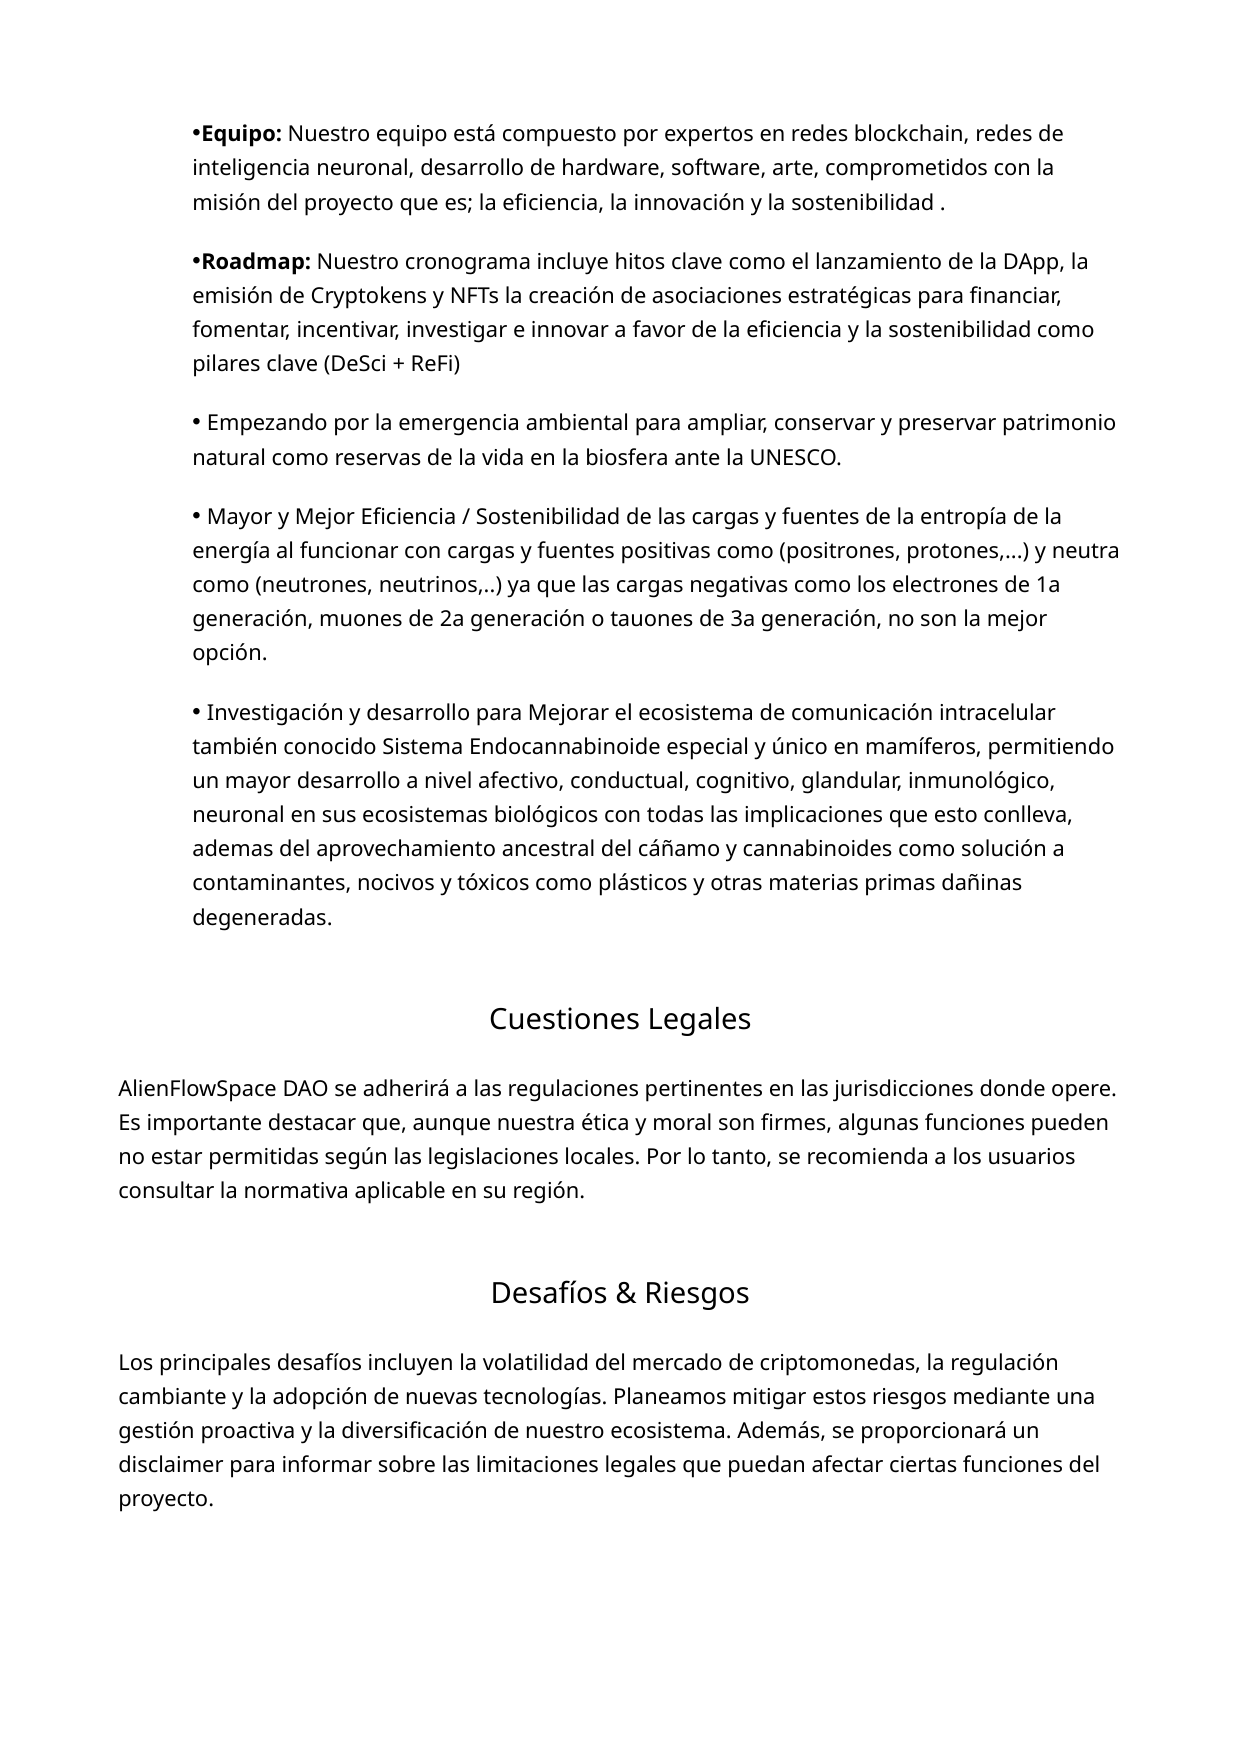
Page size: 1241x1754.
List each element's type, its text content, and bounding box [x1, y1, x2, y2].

list Investigación y desarrollo para Mejorar el ecosistema de comunicación intracelular también conocido Sistema Endocannabinoide especial y único en mamíferos, permitiendo un mayor desarrollo a nivel afectivo, conductual, cognitivo, glandular, inmunológico, neuronal en sus ecosistemas biológicos con todas las implicaciones que esto conlleva, ademas del aprovechamiento ancestral del cáñamo y cannabinoides como solución a contaminantes, nocivos y tóxicos como plásticos y otras materias primas dañinas degeneradas. [118, 696, 1122, 931]
list Equipo: Nuestro equipo está compuesto por expertos en redes blockchain, redes de inteligencia neuronal, desarrollo de hardware, software, arte, comprometidos con la misión del proyecto que es; la eficiencia, la innovación y la sostenibilidad . [118, 118, 1122, 216]
list Empezando por la emergencia ambiental para ampliar, conservar y preservar patrimonio natural como reservas de la vida en la biosfera ante la UNESCO. [118, 407, 1122, 471]
list Mayor y Mejor Eficiencia / Sostenibilidad de las cargas y fuentes de la entropía de la energía al funcionar con cargas y fuentes positivas como (positrones, protones,...) y neutra como (neutrones, neutrinos,..) ya que las cargas negativas como los electrones de 1a generación, muones de 2a generación o tauones de 3a generación, no son la mejor opción. [118, 501, 1122, 667]
subtitle Desafíos & Riesgos [118, 1272, 1122, 1312]
list Roadmap: Nuestro cronograma incluye hitos clave como el lanzamiento de la DApp, la emisión de Cryptokens y NFTs la creación de asociaciones estratégicas para financiar, fomentar, incentivar, investigar e innovar a favor de la eficiencia y la sostenibilidad como pilares clave (DeSci + ReFi) [118, 246, 1122, 378]
text AlienFlowSpace DAO se adherirá a las regulaciones pertinentes en las jurisdicciones donde opere. Es importante destacar que, aunque nuestra ética y moral son firmes, algunas funciones pueden no estar permitidas según las legislaciones locales. Por lo tanto, se recomienda a los usuarios consultar la normativa aplicable en su región. [118, 1073, 1122, 1205]
text Los principales desafíos incluyen la volatilidad del mercado de criptomonedas, la regulación cambiante y la adopción de nuevas tecnologías. Planeamos mitigar estos riesgos mediante una gestión proactiva y la diversificación de nuestro ecosistema. Además, se proporcionará un disclaimer para informar sobre las limitaciones legales que puedan afectar ciertas funciones del proyecto. [118, 1346, 1122, 1513]
subtitle Cuestiones Legales [118, 998, 1122, 1038]
